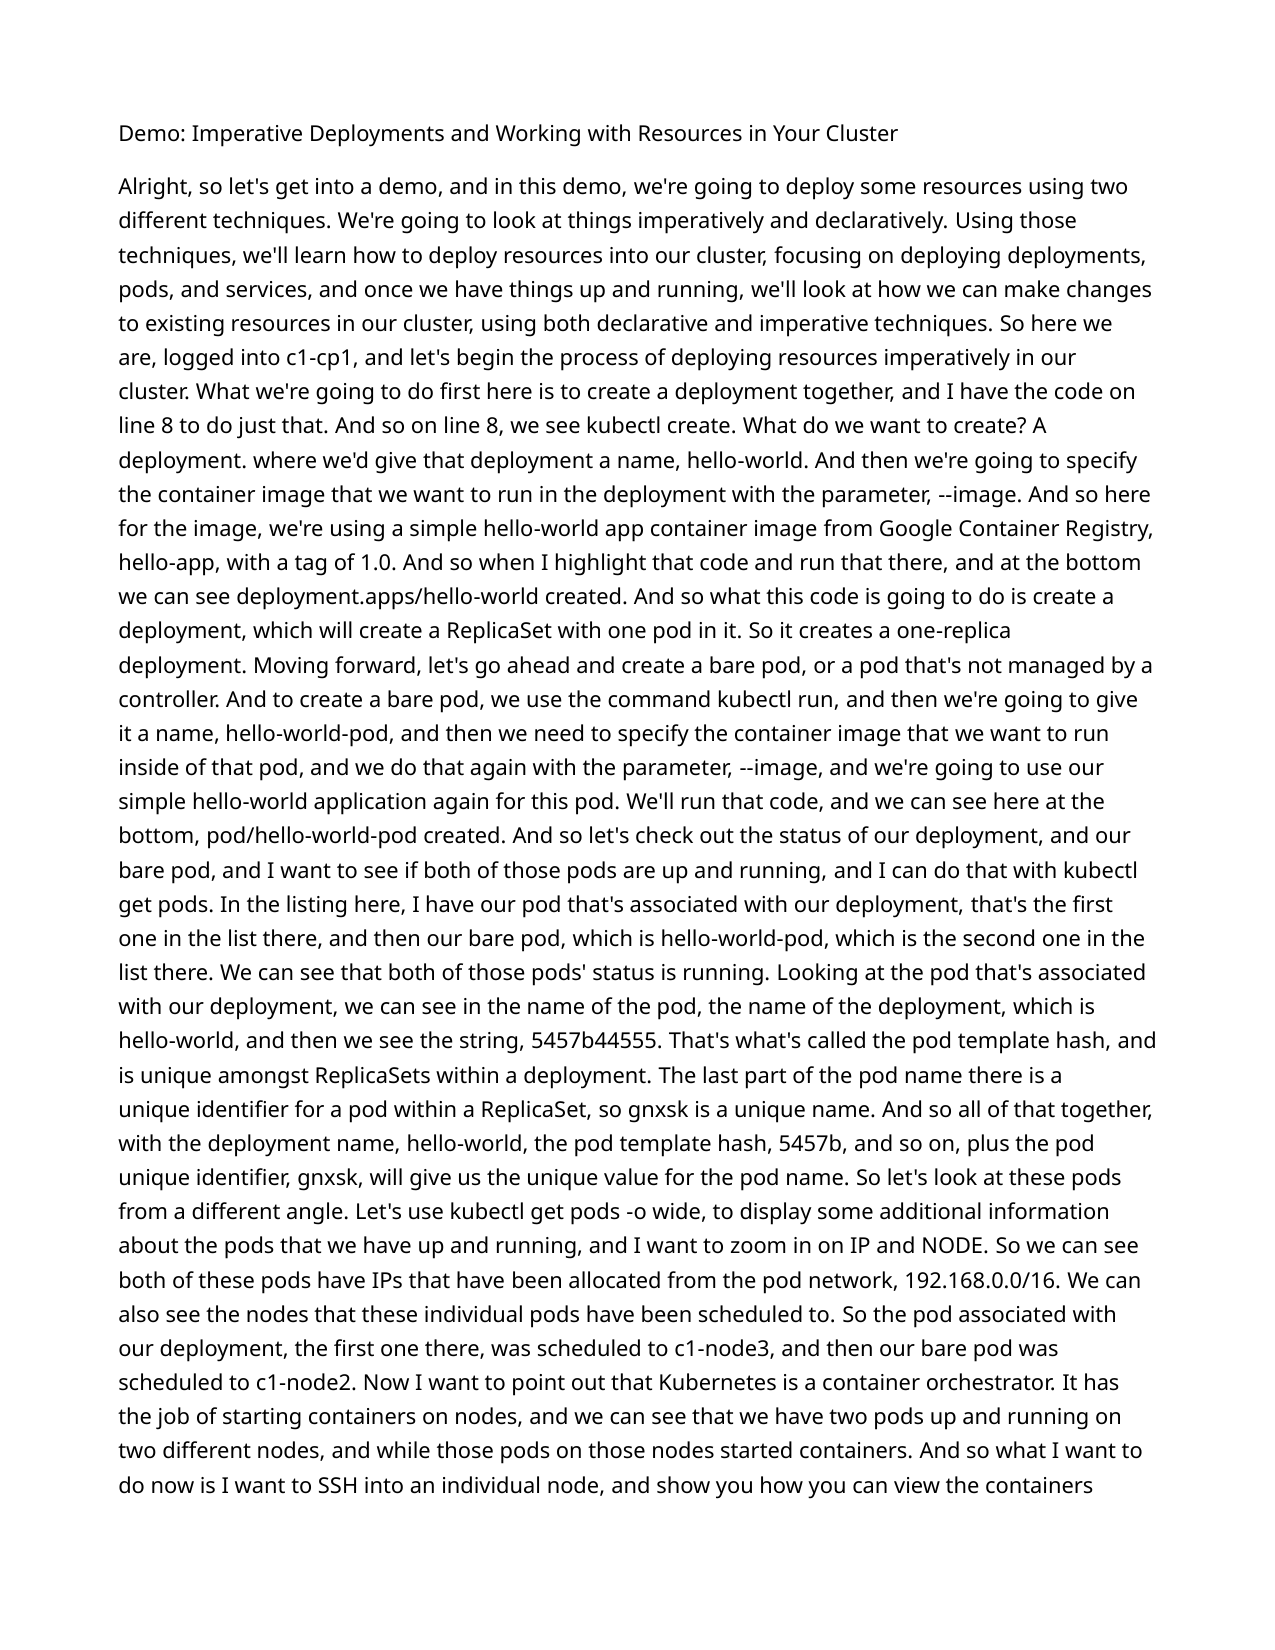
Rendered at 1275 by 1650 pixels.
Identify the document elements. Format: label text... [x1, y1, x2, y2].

text Alright, so let's get into a demo, and in this demo, we're going to deploy some resources using two different techniques. We're going to look at things imperatively and declaratively. Using those techniques, we'll learn how to deploy resources into our cluster, focusing on deploying deployments, pods, and services, and once we have things up and running, we'll look at how we can make changes to existing resources in our cluster, using both declarative and imperative techniques. So here we are, logged into c1‑cp1, and let's begin the process of deploying resources imperatively in our cluster. What we're going to do first here is to create a deployment together, and I have the code on line 8 to do just that. And so on line 8, we see kubectl create. What do we want to create? A deployment. where we'd give that deployment a name, hello‑world. And then we're going to specify the container image that we want to run in the deployment with the parameter, ‑‑image. And so here for the image, we're using a simple hello‑world app container image from Google Container Registry, hello‑app, with a tag of 1.0. And so when I highlight that code and run that there, and at the bottom we can see deployment.apps/hello‑world created. And so what this code is going to do is create a deployment, which will create a ReplicaSet with one pod in it. So it creates a one‑replica deployment. Moving forward, let's go ahead and create a bare pod, or a pod that's not managed by a controller. And to create a bare pod, we use the command kubectl run, and then we're going to give it a name, hello‑world‑pod, and then we need to specify the container image that we want to run inside of that pod, and we do that again with the parameter, ‑‑image, and we're going to use our simple hello‑world application again for this pod. We'll run that code, and we can see here at the bottom, pod/hello‑world‑pod created. And so let's check out the status of our deployment, and our bare pod, and I want to see if both of those pods are up and running, and I can do that with kubectl get pods. In the listing here, I have our pod that's associated with our deployment, that's the first one in the list there, and then our bare pod, which is hello‑world‑pod, which is the second one in the list there. We can see that both of those pods' status is running. Looking at the pod that's associated with our deployment, we can see in the name of the pod, the name of the deployment, which is hello‑world, and then we see the string, 5457b44555. That's what's called the pod template hash, and is unique amongst ReplicaSets within a deployment. The last part of the pod name there is a unique identifier for a pod within a ReplicaSet, so gnxsk is a unique name. And so all of that together, with the deployment name, hello‑world, the pod template hash, 5457b, and so on, plus the pod unique identifier, gnxsk, will give us the unique value for the pod name. So let's look at these pods from a different angle. Let's use kubectl get pods ‑o wide, to display some additional information about the pods that we have up and running, and I want to zoom in on IP and NODE. So we can see both of these pods have IPs that have been allocated from the pod network, 192.168.0.0/16. We can also see the nodes that these individual pods have been scheduled to. So the pod associated with our deployment, the first one there, was scheduled to c1‑node3, and then our bare pod was scheduled to c1‑node2. Now I want to point out that Kubernetes is a container orchestrator. It has the job of starting containers on nodes, and we can see that we have two pods up and running on two different nodes, and while those pods on those nodes started containers. And so what I want to do now is I want to SSH into an individual node, and show you how you can view the containers [118, 171, 1157, 1499]
subtitle Demo: Imperative Deployments and Working with Resources in Your Cluster [118, 118, 1157, 148]
